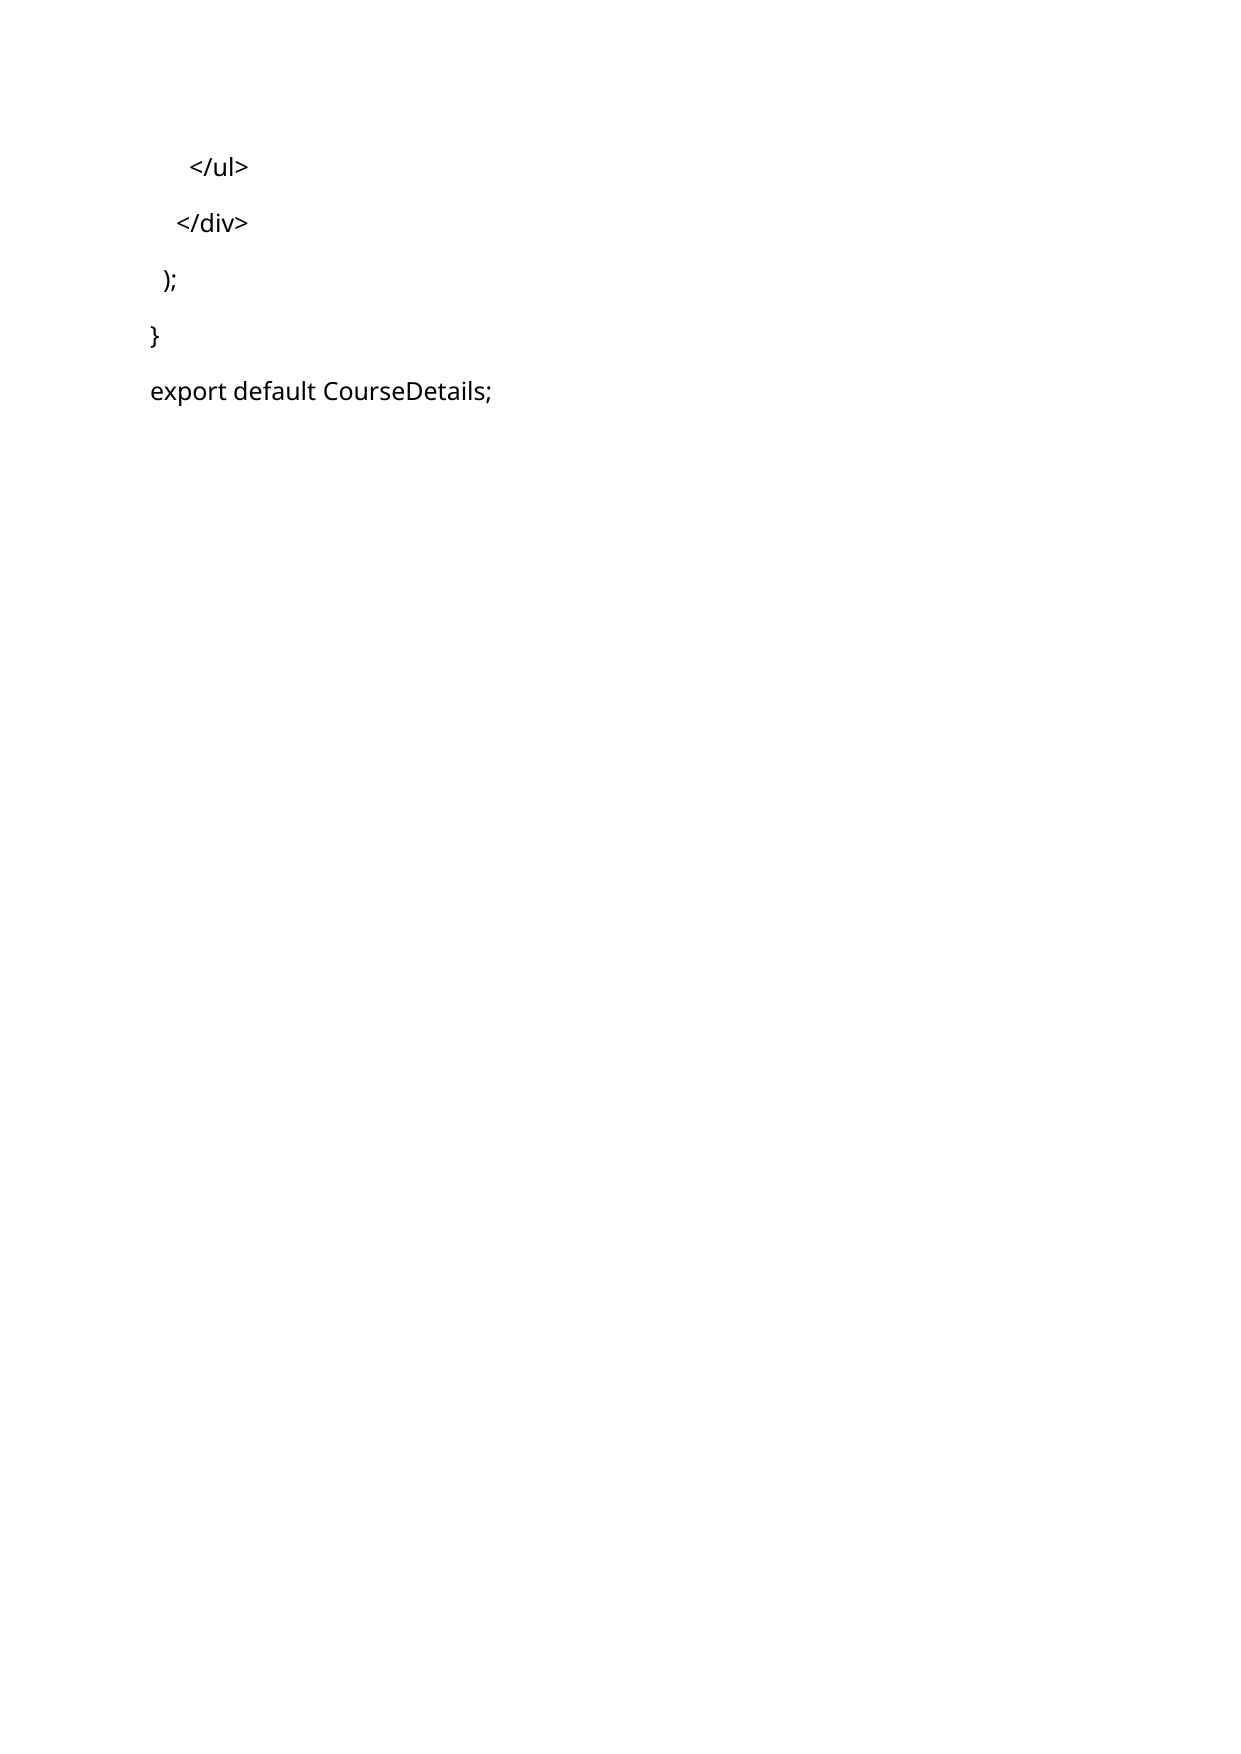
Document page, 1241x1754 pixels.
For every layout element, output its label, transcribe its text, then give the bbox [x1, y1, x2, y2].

text export default CourseDetails; [150, 373, 1090, 407]
text } [150, 317, 1090, 352]
text </ul> [150, 150, 1090, 184]
text </div> [150, 206, 1090, 240]
text ); [150, 262, 1090, 296]
